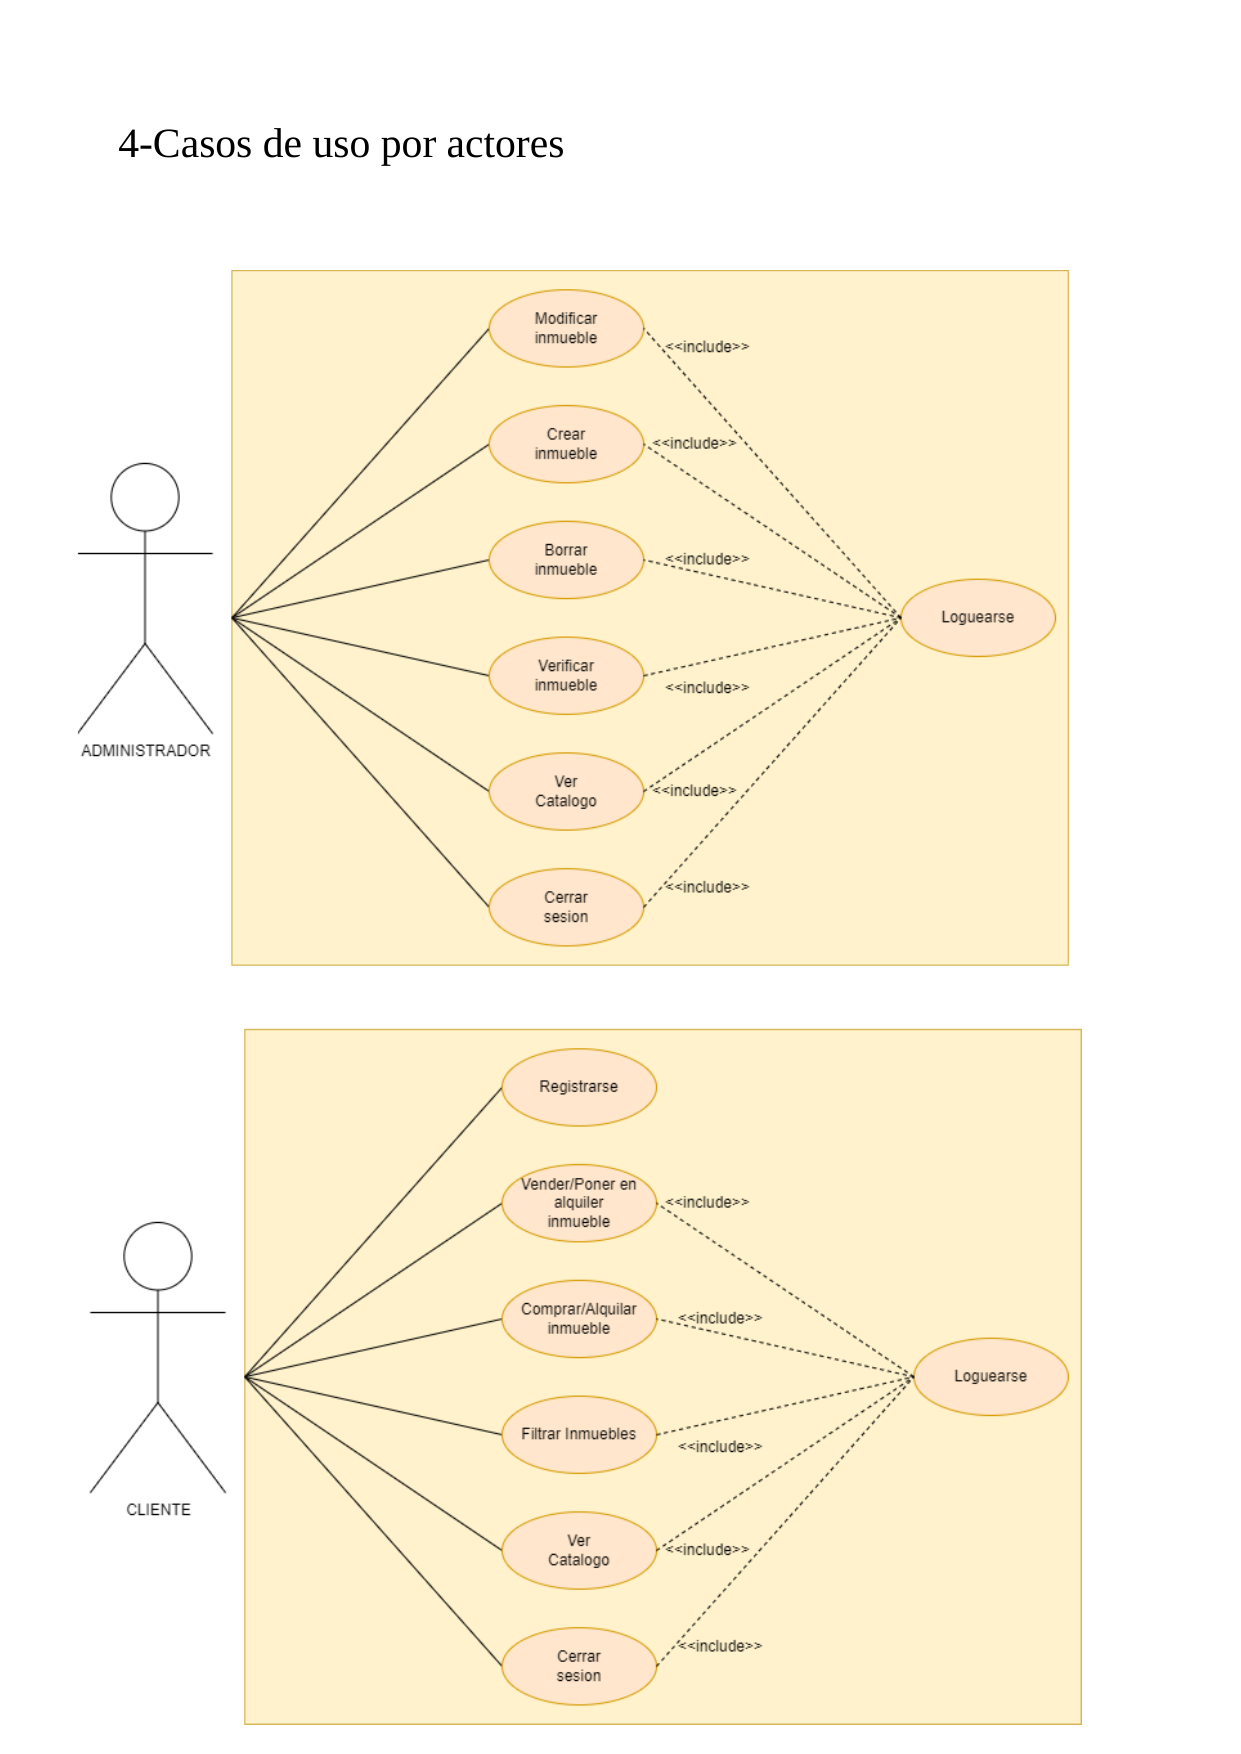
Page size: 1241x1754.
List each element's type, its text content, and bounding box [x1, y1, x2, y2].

picture [77, 270, 1082, 1725]
text 4-Casos de uso por actores [118, 118, 1122, 166]
